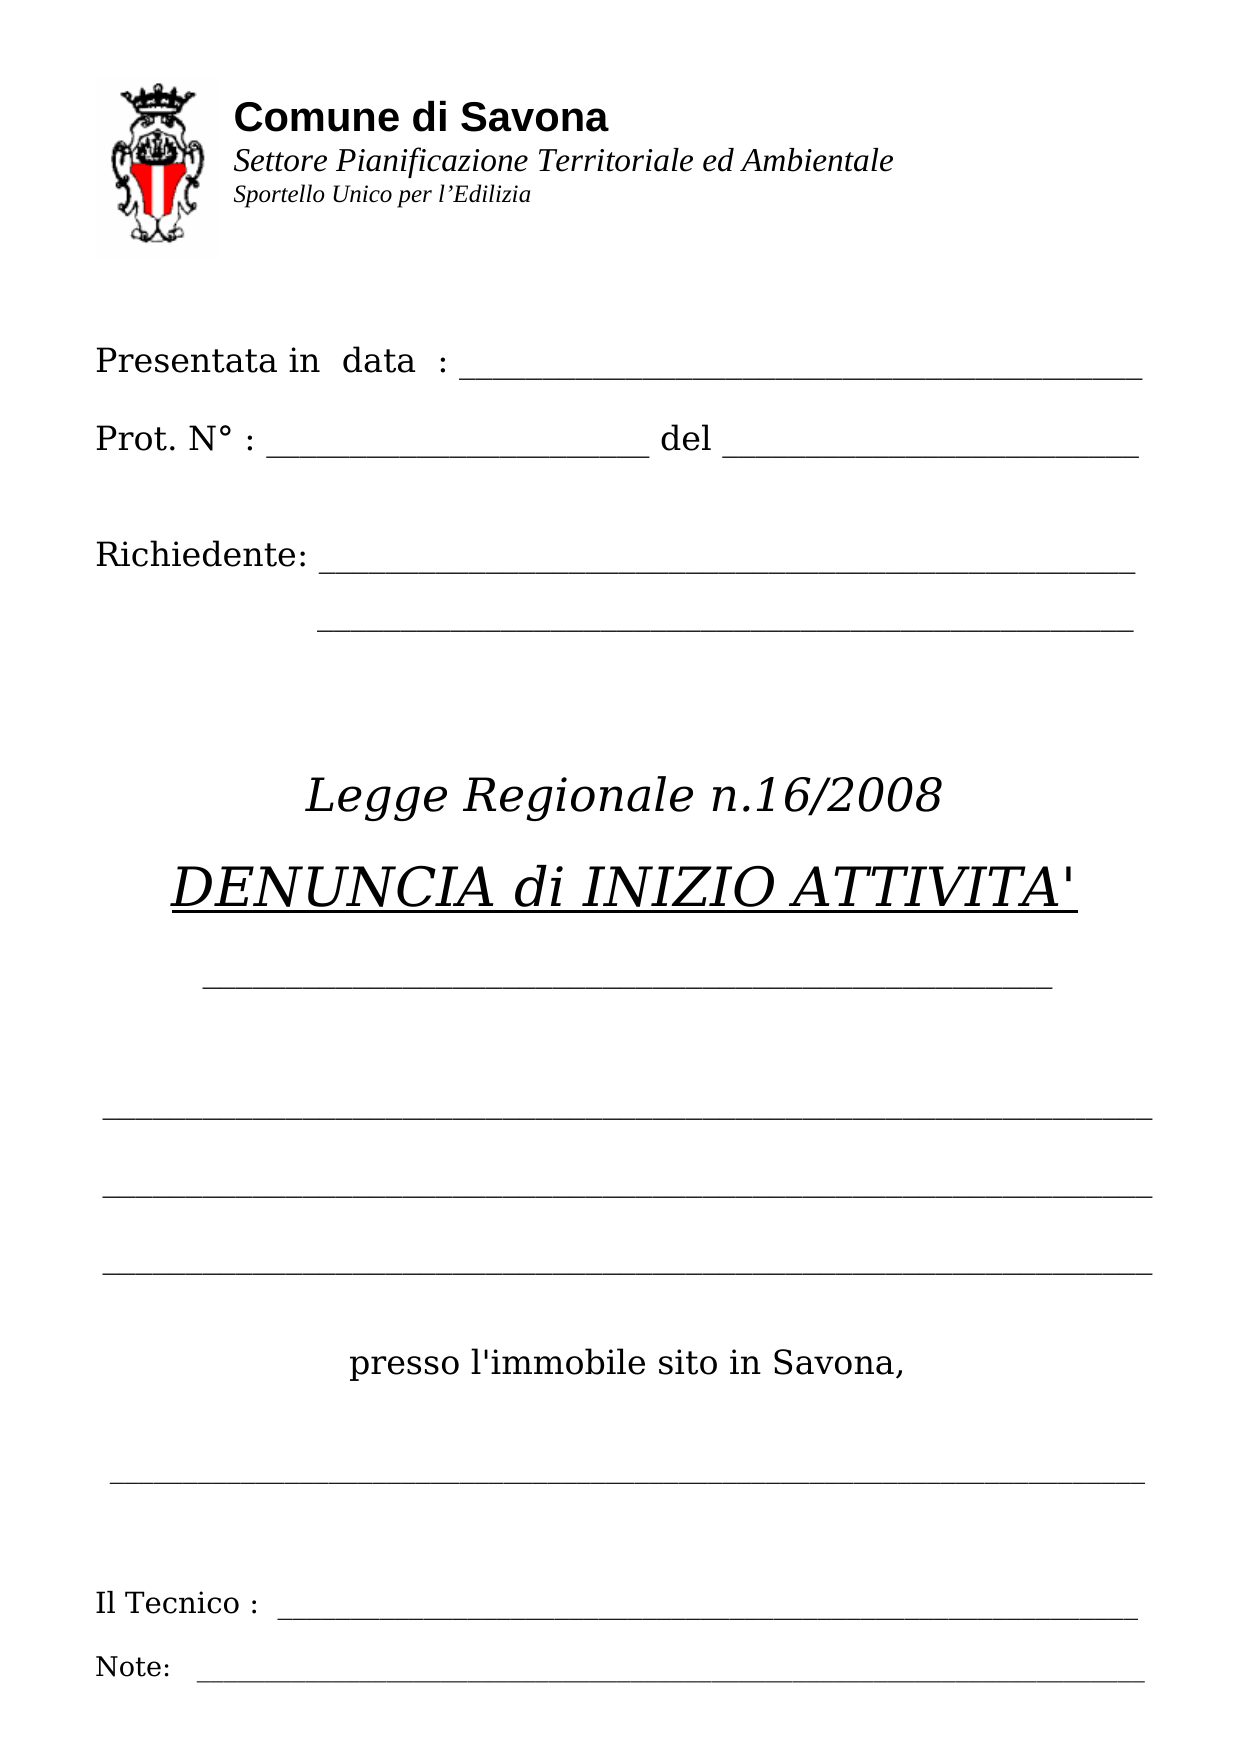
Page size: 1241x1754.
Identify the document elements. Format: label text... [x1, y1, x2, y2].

text _________________________________________________ [95, 594, 1159, 633]
text _______________________________________________________________ [95, 1081, 1159, 1120]
text Prot. N° : _______________________ del _________________________ [95, 419, 1159, 458]
text presso l'immobile sito in Savona, [95, 1344, 1159, 1382]
text ___________________________________________________ [95, 950, 1159, 989]
text Il Tecnico : ___________________________________________________________ [95, 1586, 1159, 1620]
text Richiedente: _________________________________________________ [95, 536, 1159, 574]
text DENUNCIA di INIZIO ATTIVITA' [95, 856, 1159, 919]
text Note: ______________________________________________________________________ [95, 1652, 1159, 1683]
text Presentata in data : _________________________________________ [95, 341, 1159, 380]
text Legge Regionale n.16/2008 [95, 769, 1159, 822]
text _______________________________________________________________________ [95, 1450, 1159, 1484]
text _______________________________________________________________ [95, 1159, 1159, 1198]
text _______________________________________________________________ [95, 1237, 1159, 1276]
